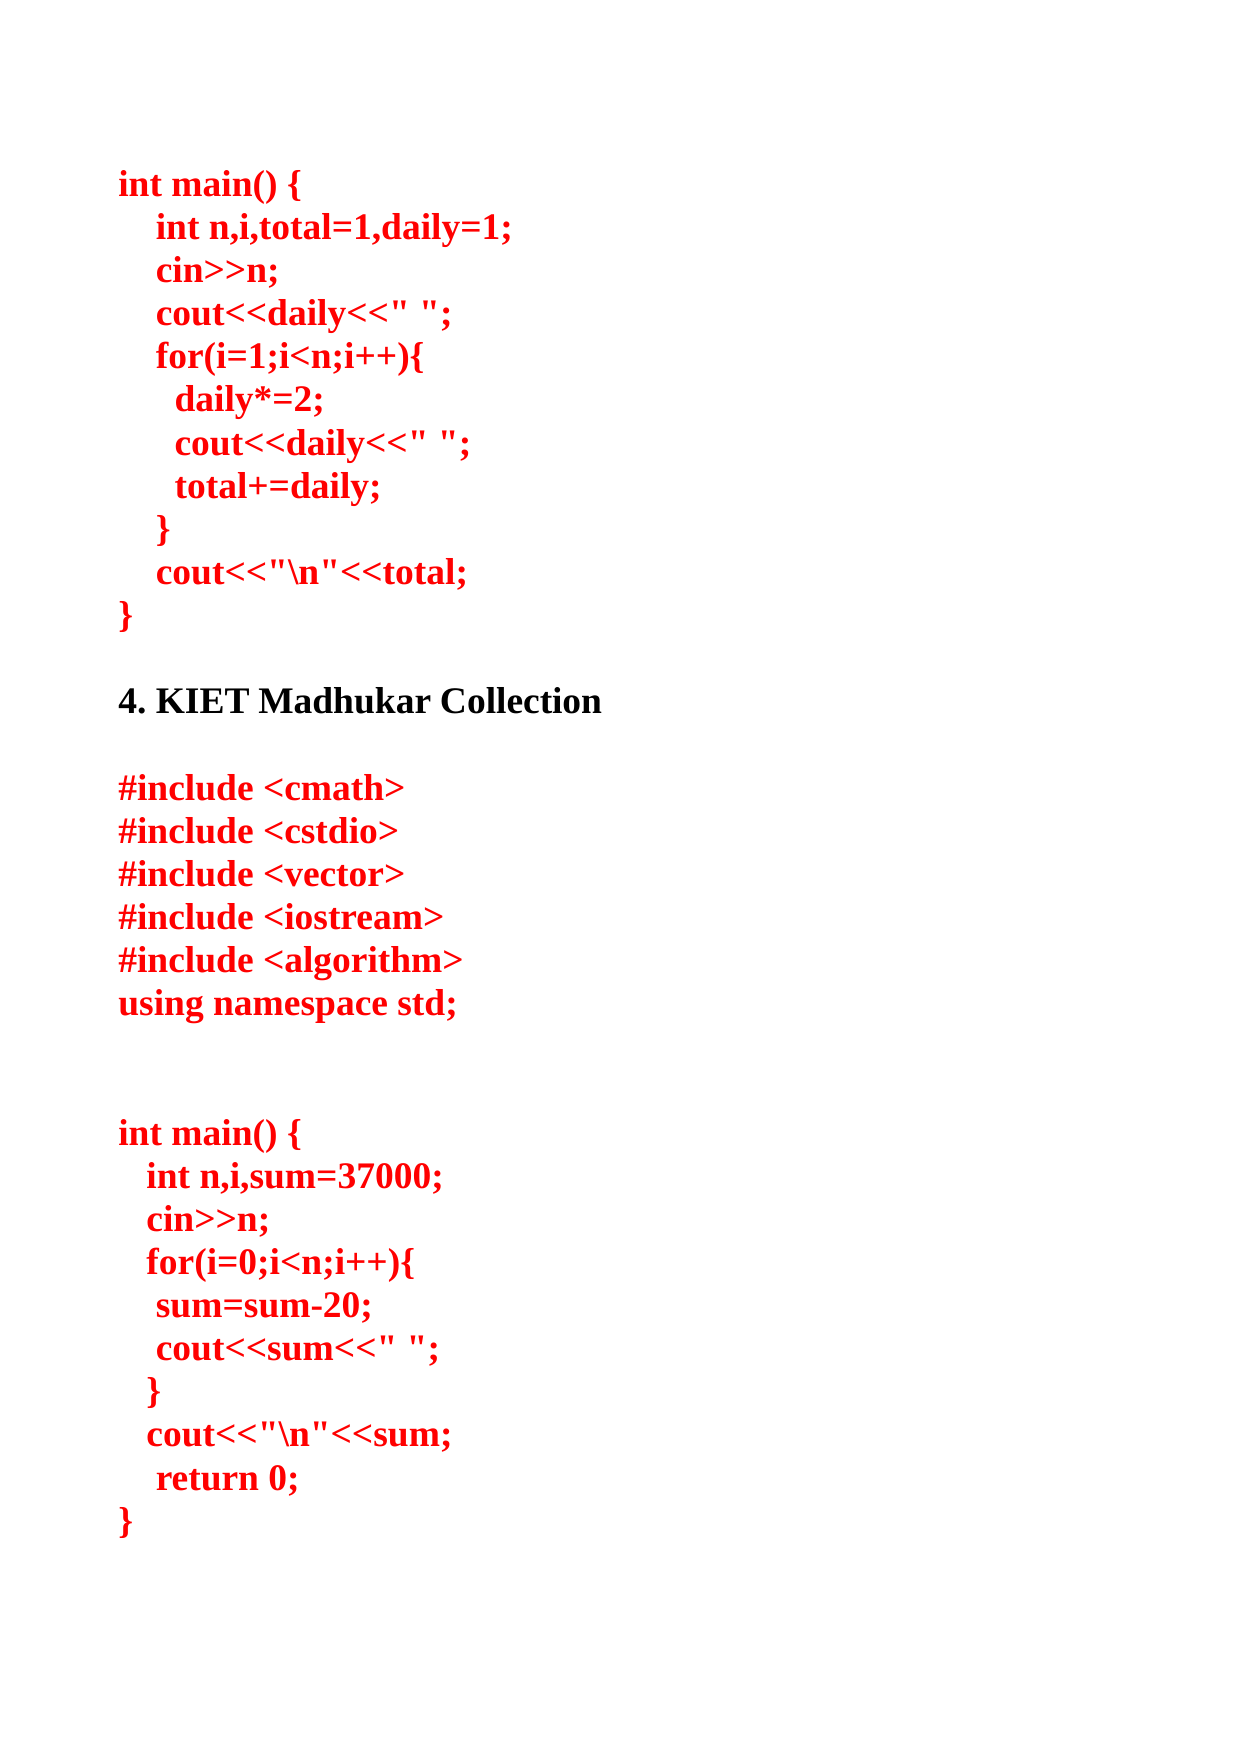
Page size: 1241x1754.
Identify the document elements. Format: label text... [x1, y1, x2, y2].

text cout<<sum<<" "; [118, 1326, 1122, 1369]
text cin>>n; [118, 1196, 1122, 1239]
text daily*=2; [118, 377, 1122, 420]
text #include <algorithm> [118, 937, 1122, 981]
text cin>>n; [118, 247, 1122, 291]
text cout<<"\n"<<total; [118, 549, 1122, 592]
text for(i=1;i<n;i++){ [118, 334, 1122, 377]
text total+=daily; [118, 463, 1122, 506]
text sum=sum-20; [118, 1282, 1122, 1326]
text cout<<"\n"<<sum; [118, 1412, 1122, 1455]
text cout<<daily<<" "; [118, 291, 1122, 334]
text #include <vector> [118, 851, 1122, 894]
text } [118, 506, 1122, 549]
text #include <cstdio> [118, 808, 1122, 851]
text 4. KIET Madhukar Collection [118, 679, 1122, 722]
text } [118, 1369, 1122, 1412]
text #include <iostream> [118, 894, 1122, 937]
text int main() { [118, 1110, 1122, 1153]
text int n,i,total=1,daily=1; [118, 204, 1122, 247]
text using namespace std; [118, 981, 1122, 1024]
text #include <cmath> [118, 765, 1122, 808]
text } [118, 592, 1122, 636]
text int n,i,sum=37000; [118, 1153, 1122, 1196]
text return 0; [118, 1455, 1122, 1498]
text int main() { [118, 161, 1122, 204]
text cout<<daily<<" "; [118, 420, 1122, 463]
text for(i=0;i<n;i++){ [118, 1239, 1122, 1282]
text } [118, 1498, 1122, 1541]
